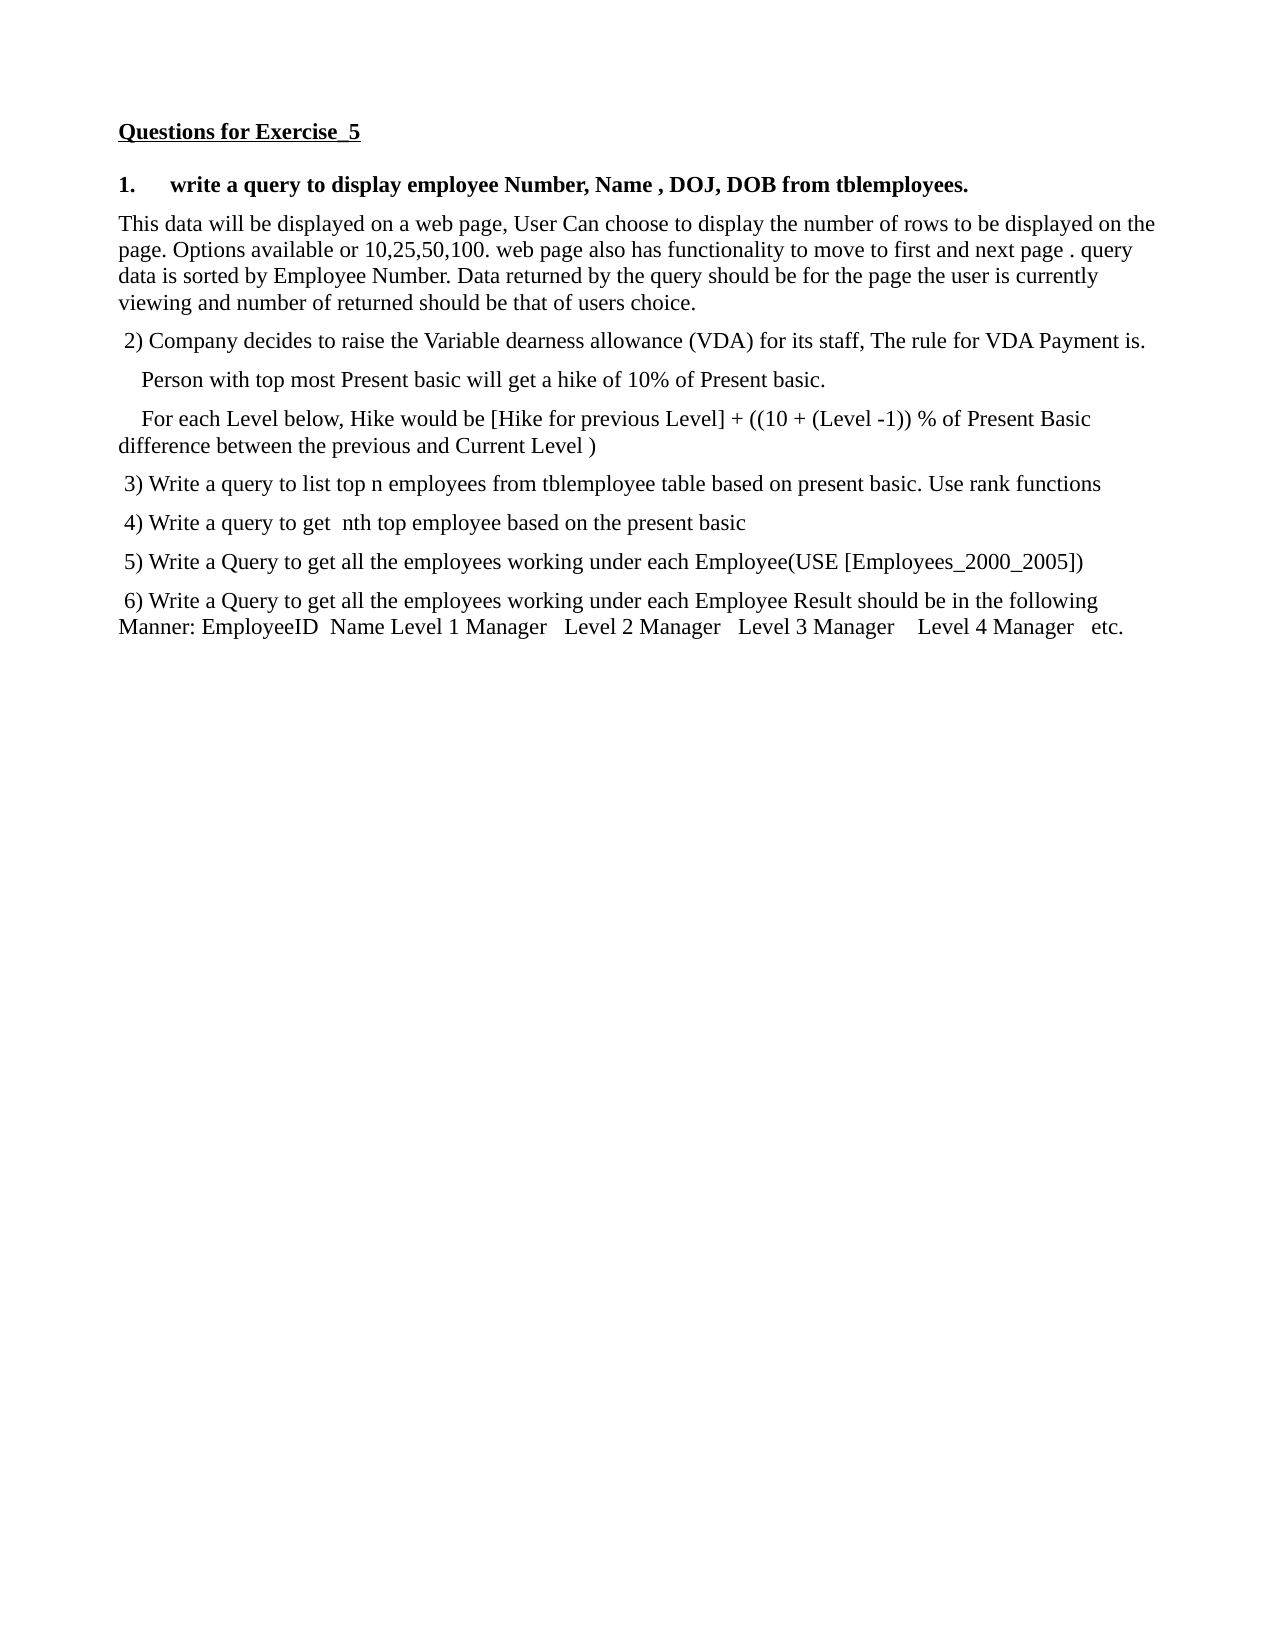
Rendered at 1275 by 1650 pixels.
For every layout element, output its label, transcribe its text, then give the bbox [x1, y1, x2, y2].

text 1. write a query to display employee Number, Name , DOJ, DOB from tblemployees. [118, 171, 1157, 197]
text 4) Write a query to get nth top employee based on the present basic [118, 509, 1157, 536]
text Person with top most Present basic will get a hike of 10% of Present basic. [118, 366, 1157, 393]
text 3) Write a query to list top n employees from tblemployee table based on present basic. Use rank functions [118, 471, 1157, 497]
text 6) Write a Query to get all the employees working under each Employee Result should be in the following Manner: EmployeeID Name Level 1 Manager Level 2 Manager Level 3 Manager Level 4 Manager etc. [118, 587, 1157, 640]
text Questions for Exercise_5 [118, 118, 1157, 144]
text For each Level below, Hike would be [Hike for previous Level] + ((10 + (Level -1)) % of Present Basic difference between the previous and Current Level ) [118, 405, 1157, 458]
text 5) Write a Query to get all the employees working under each Employee(USE [Employees_2000_2005]) [118, 548, 1157, 574]
text This data will be displayed on a web page, User Can choose to display the number of rows to be displayed on the page. Options available or 10,25,50,100. web page also has functionality to move to first and next page . query data is sorted by Employee Number. Data returned by the query should be for the page the user is currently viewing and number of returned should be that of users choice. [118, 210, 1157, 315]
text 2) Company decides to raise the Variable dearness allowance (VDA) for its staff, The rule for VDA Payment is. [118, 328, 1157, 354]
